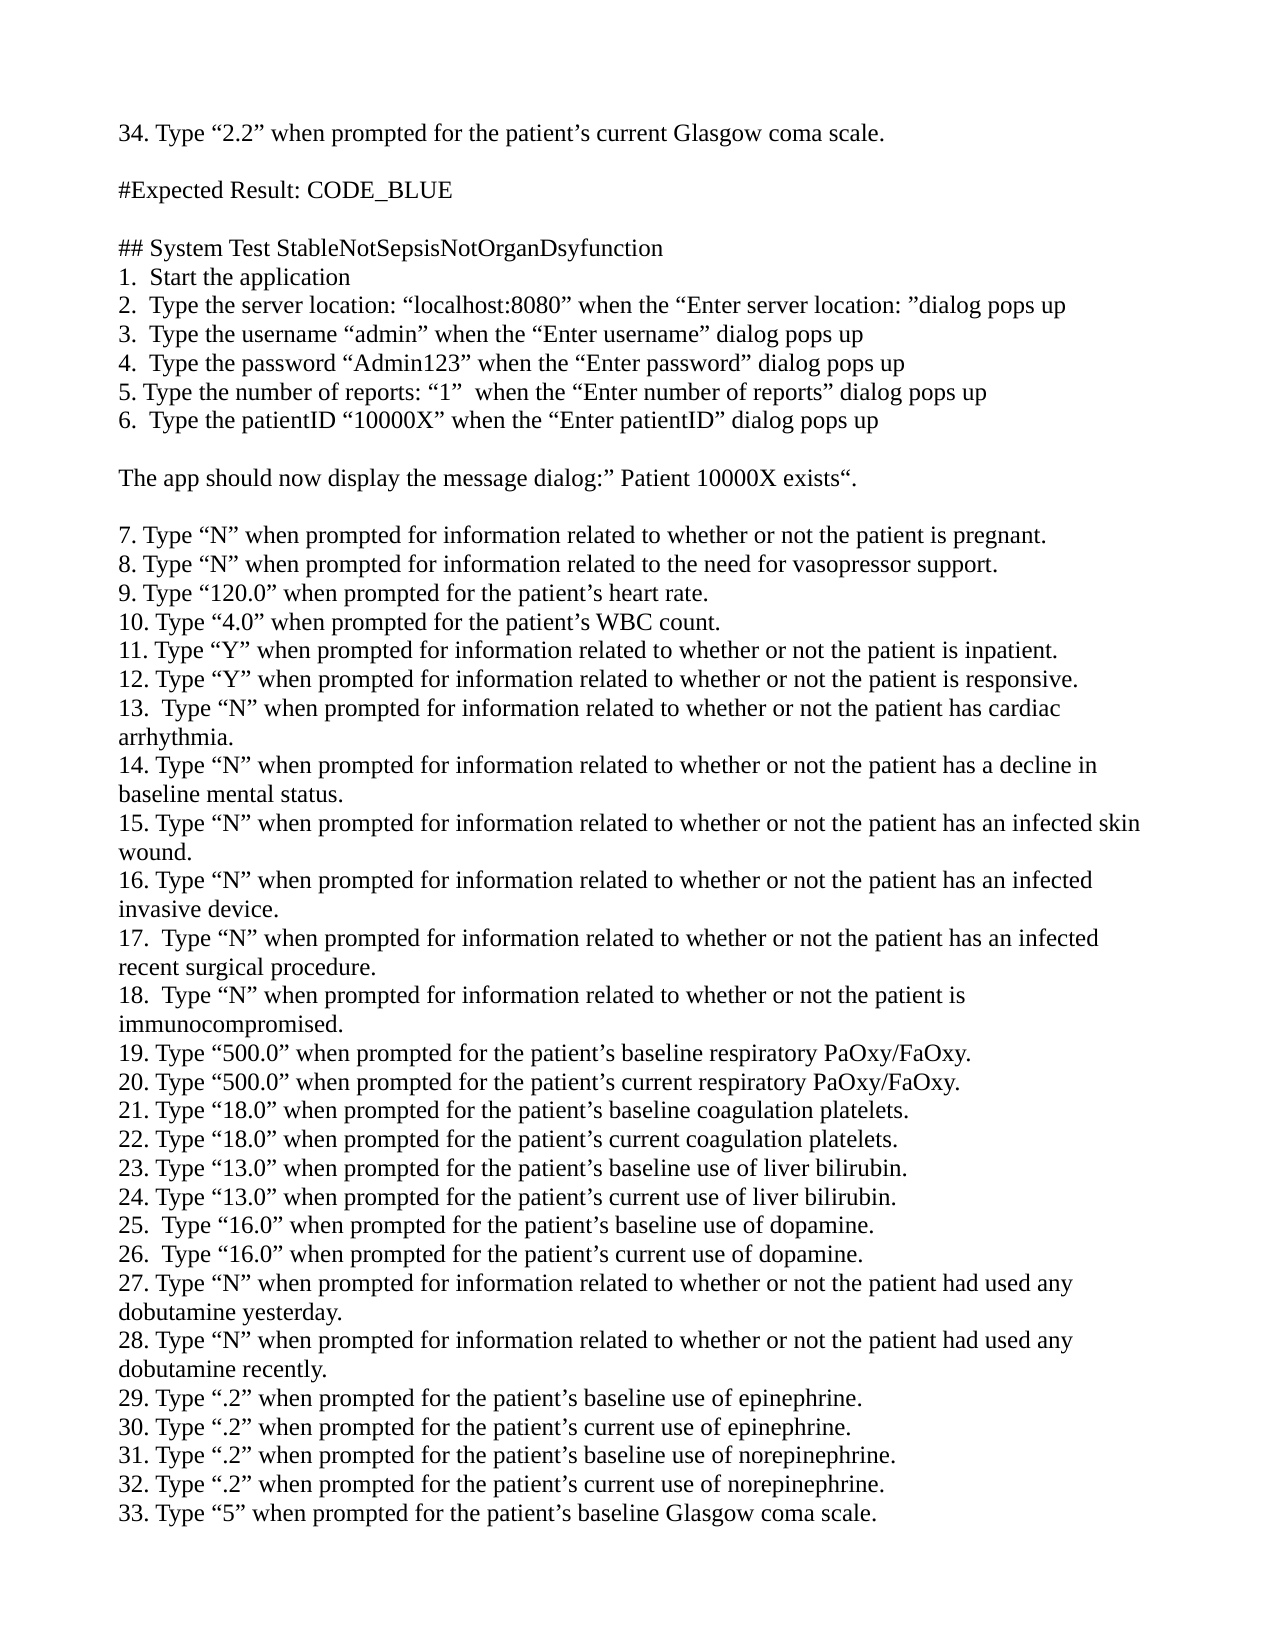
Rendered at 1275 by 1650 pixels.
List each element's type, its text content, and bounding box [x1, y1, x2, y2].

text 3. Type the username “admin” when the “Enter username” dialog pops up [118, 319, 1157, 348]
text 18. Type “N” when prompted for information related to whether or not the patient is immunocompromised. [118, 981, 1157, 1038]
text 12. Type “Y” when prompted for information related to whether or not the patient is responsive. [118, 664, 1157, 693]
text 33. Type “5” when prompted for the patient’s baseline Glasgow coma scale. [118, 1498, 1157, 1527]
text 4. Type the password “Admin123” when the “Enter password” dialog pops up [118, 348, 1157, 377]
text 23. Type “13.0” when prompted for the patient’s baseline use of liver bilirubin. [118, 1153, 1157, 1182]
text ## System Test StableNotSepsisNotOrganDsyfunction [118, 233, 1157, 262]
text 10. Type “4.0” when prompted for the patient’s WBC count. [118, 607, 1157, 636]
text The app should now display the message dialog:” Patient 10000X exists“. [118, 463, 1157, 492]
text 16. Type “N” when prompted for information related to whether or not the patient has an infected invasive device. [118, 866, 1157, 923]
text 32. Type “.2” when prompted for the patient’s current use of norepinephrine. [118, 1469, 1157, 1498]
text #Expected Result: CODE_BLUE [118, 176, 1157, 204]
text 28. Type “N” when prompted for information related to whether or not the patient had used any dobutamine recently. [118, 1326, 1157, 1383]
text 8. Type “N” when prompted for information related to the need for vasopressor support. [118, 549, 1157, 578]
text 14. Type “N” when prompted for information related to whether or not the patient has a decline in baseline mental status. [118, 751, 1157, 808]
text 11. Type “Y” when prompted for information related to whether or not the patient is inpatient. [118, 636, 1157, 664]
text 9. Type “120.0” when prompted for the patient’s heart rate. [118, 578, 1157, 607]
text 31. Type “.2” when prompted for the patient’s baseline use of norepinephrine. [118, 1441, 1157, 1469]
text 22. Type “18.0” when prompted for the patient’s current coagulation platelets. [118, 1124, 1157, 1153]
text 24. Type “13.0” when prompted for the patient’s current use of liver bilirubin. [118, 1182, 1157, 1211]
text 2. Type the server location: “localhost:8080” when the “Enter server location: ”dialog pops up [118, 291, 1157, 319]
text 19. Type “500.0” when prompted for the patient’s baseline respiratory PaOxy/FaOxy. [118, 1038, 1157, 1067]
text 15. Type “N” when prompted for information related to whether or not the patient has an infected skin wound. [118, 808, 1157, 866]
text 6. Type the patientID “10000X” when the “Enter patientID” dialog pops up [118, 406, 1157, 434]
text 20. Type “500.0” when prompted for the patient’s current respiratory PaOxy/FaOxy. [118, 1067, 1157, 1096]
text 25. Type “16.0” when prompted for the patient’s baseline use of dopamine. [118, 1211, 1157, 1239]
text 1. Start the application [118, 262, 1157, 291]
text 30. Type “.2” when prompted for the patient’s current use of epinephrine. [118, 1412, 1157, 1441]
text 5. Type the number of reports: “1” when the “Enter number of reports” dialog pops up [118, 377, 1157, 406]
text 21. Type “18.0” when prompted for the patient’s baseline coagulation platelets. [118, 1096, 1157, 1124]
text 34. Type “2.2” when prompted for the patient’s current Glasgow coma scale. [118, 118, 1157, 147]
text 26. Type “16.0” when prompted for the patient’s current use of dopamine. [118, 1239, 1157, 1268]
text 27. Type “N” when prompted for information related to whether or not the patient had used any dobutamine yesterday. [118, 1268, 1157, 1326]
text 17. Type “N” when prompted for information related to whether or not the patient has an infected recent surgical procedure. [118, 923, 1157, 981]
text 13. Type “N” when prompted for information related to whether or not the patient has cardiac arrhythmia. [118, 693, 1157, 751]
text 29. Type “.2” when prompted for the patient’s baseline use of epinephrine. [118, 1383, 1157, 1412]
text 7. Type “N” when prompted for information related to whether or not the patient is pregnant. [118, 521, 1157, 549]
